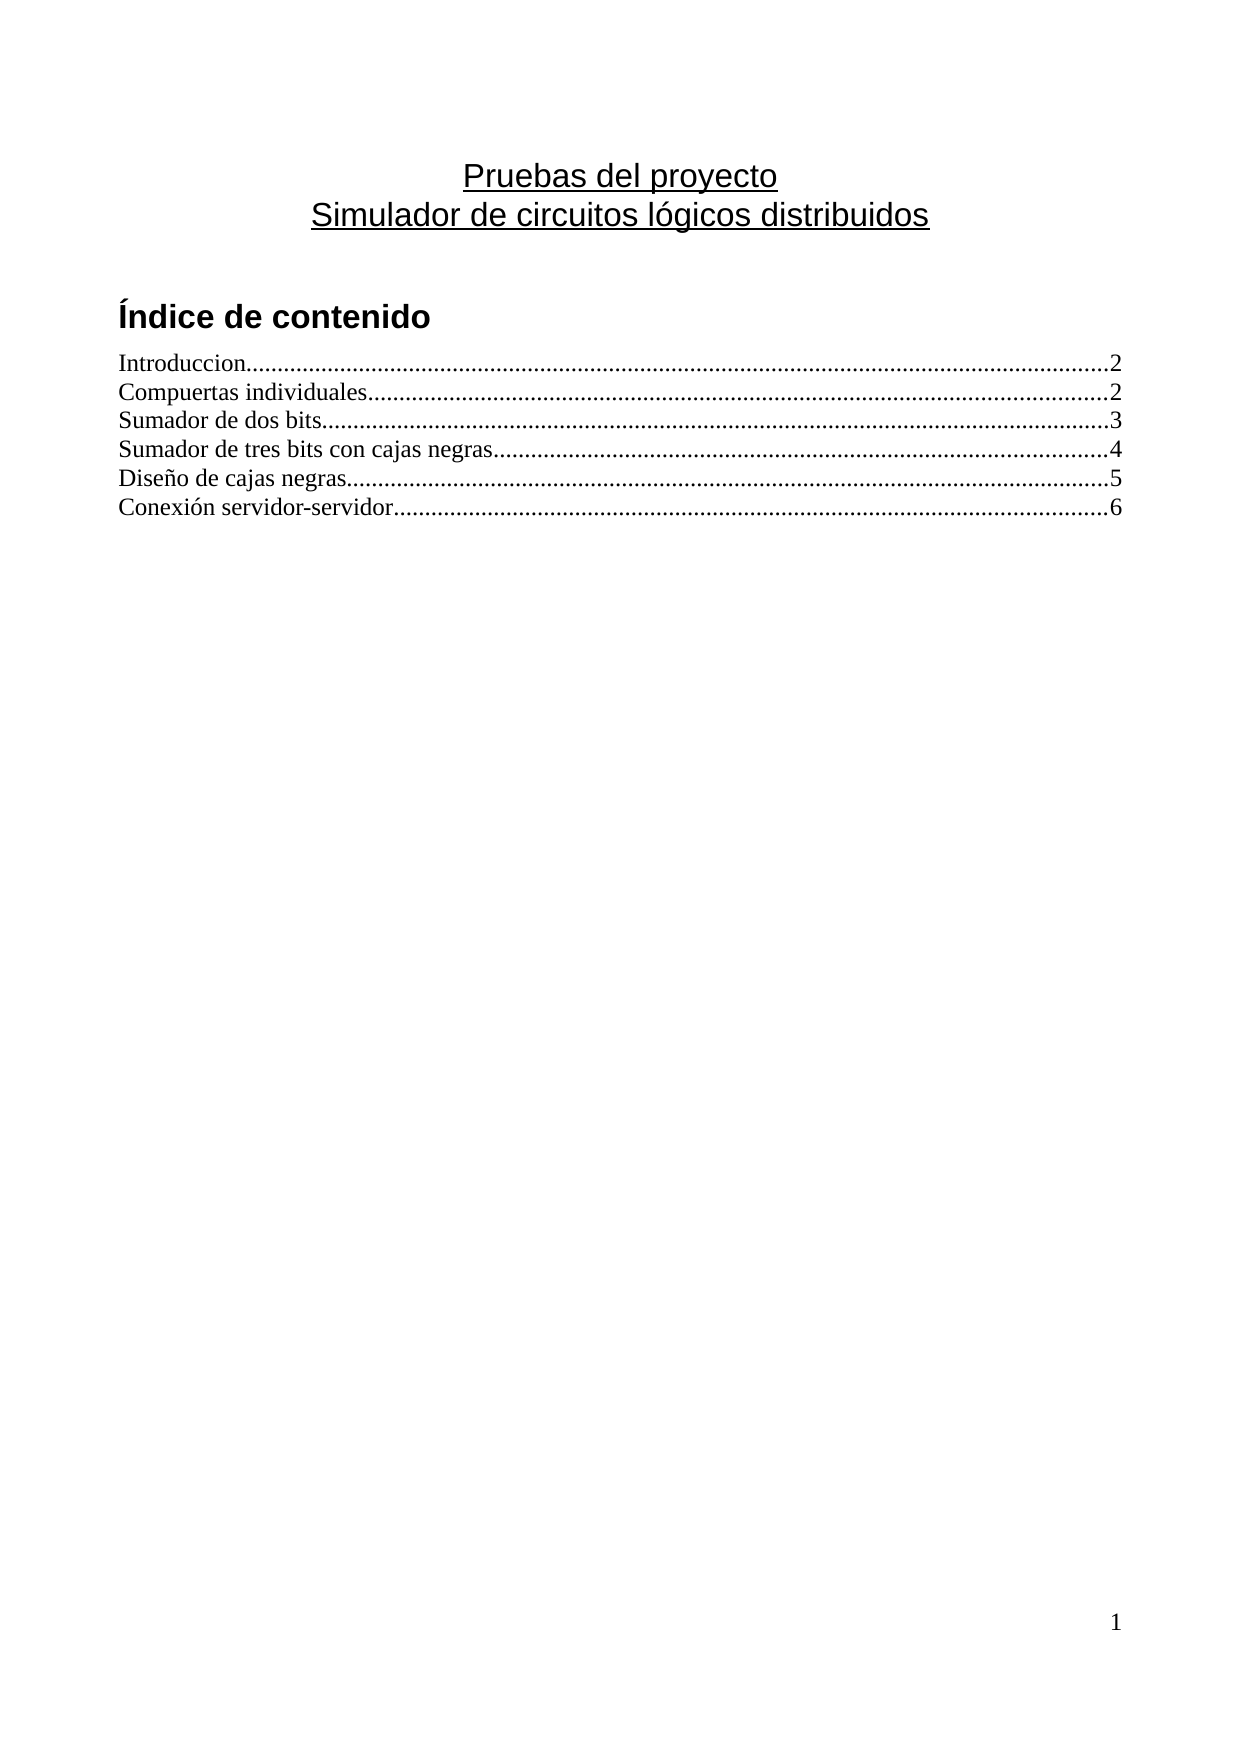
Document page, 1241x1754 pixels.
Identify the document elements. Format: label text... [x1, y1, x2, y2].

text Introduccion 2 [118, 348, 1122, 377]
text Simulador de circuitos lógicos distribuidos [118, 195, 1122, 233]
text Sumador de tres bits con cajas negras 4 [118, 434, 1122, 463]
subtitle Índice de contenido [118, 297, 1122, 335]
text Compuertas individuales 2 [118, 377, 1122, 405]
text Pruebas del proyecto [118, 157, 1122, 195]
text Diseño de cajas negras 5 [118, 463, 1122, 492]
text Conexión servidor-servidor 6 [118, 492, 1122, 520]
text Sumador de dos bits 3 [118, 405, 1122, 434]
